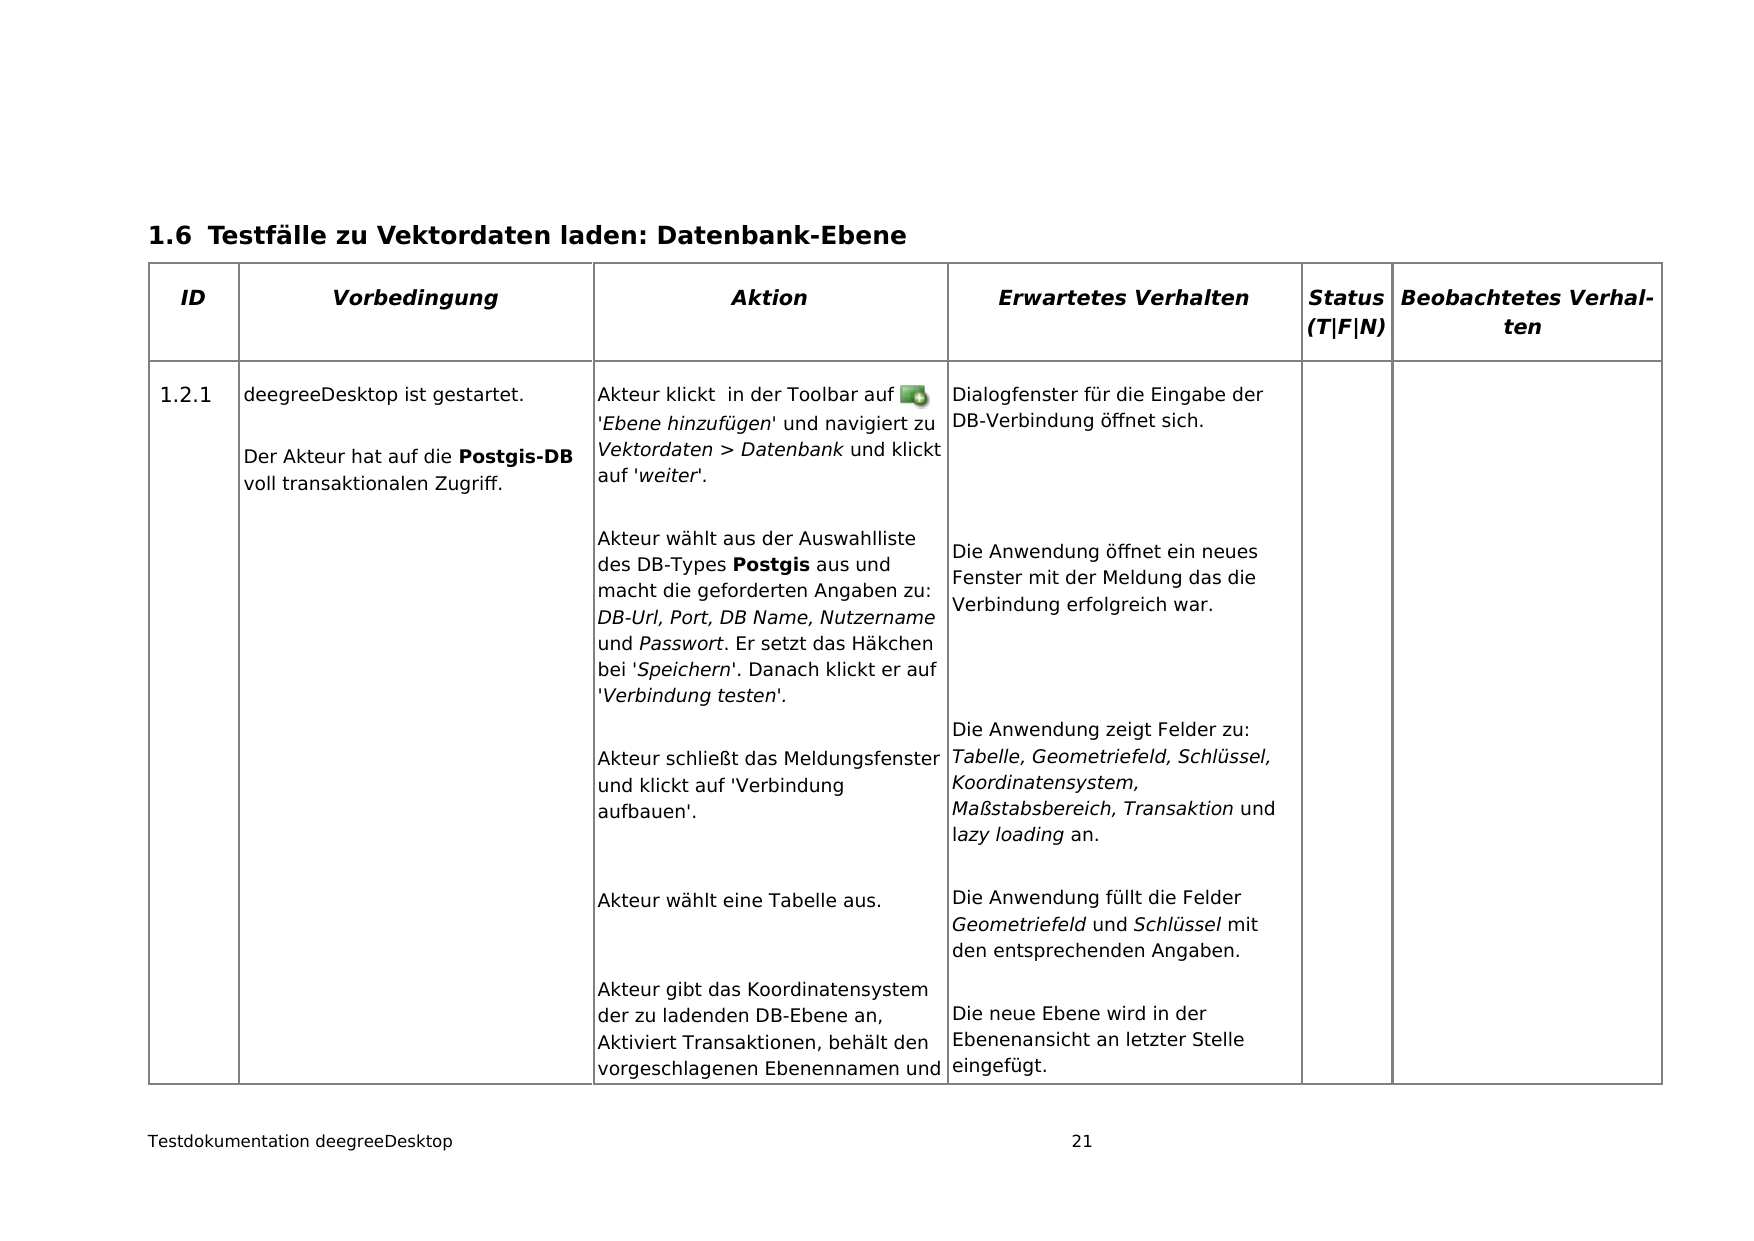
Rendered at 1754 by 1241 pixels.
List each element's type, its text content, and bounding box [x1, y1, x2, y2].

table_cell deegreeDesktop ist gestartet. Der Akteur hat auf die Postgis-DB voll transaktionalen Zugriff. [240, 362, 592, 1083]
table_cell [1303, 362, 1391, 1083]
table_cell Dialogfenster für die Eingabe der DB-Verbindung öffnet sich. Die Anwendung öffnet ein neues Fenster mit der Meldung das die Verbindung erfolgreich war. Die Anwendung zeigt Felder zu: Tabelle, Geometriefeld, Schlüssel, Koordinatensystem, Maßstabsbereich, Transaktion und lazy loading an. Die Anwendung füllt die Felder Geometriefeld und Schlüssel mit den entsprechenden Angaben. Die neue Ebene wird in der Ebenenansicht an letzter Stelle eingefügt. [949, 362, 1301, 1083]
table_header ID [150, 264, 238, 360]
table_header Beobachtetes Verhal­ten [1394, 264, 1661, 360]
table_header Vorbedingung [240, 264, 592, 360]
table_header Aktion [595, 264, 947, 360]
table_cell Akteur klickt in der Toolbar auf 'Ebene hinzufügen' und navigiert zu Vektordaten > Datenbank und klickt auf 'weiter'. Akteur wählt aus der Auswahlliste des DB-Types Postgis aus und macht die geforderten Angaben zu: DB-Url, Port, DB Name, Nutzername und Passwort. Er setzt das Häkchen bei 'Speichern'. Danach klickt er auf 'Verbindung testen'. Akteur schließt das Meldungsfenster und klickt auf 'Verbindung aufbauen'. Akteur wählt eine Tabelle aus. Akteur gibt das Koordinatensystem der zu ladenden DB-Ebene an, Aktiviert Transaktionen, behält den vorgeschlagenen Ebenennamen und [595, 362, 947, 1083]
picture [900, 384, 930, 409]
table_header Erwartetes Verhalten [949, 264, 1301, 360]
subtitle Testfälle zu Vektordaten laden: Datenbank-Ebene [148, 221, 1606, 251]
table_cell [1394, 362, 1661, 1083]
table_cell [150, 362, 238, 1083]
table_header Status (T|F|N) [1303, 264, 1391, 360]
